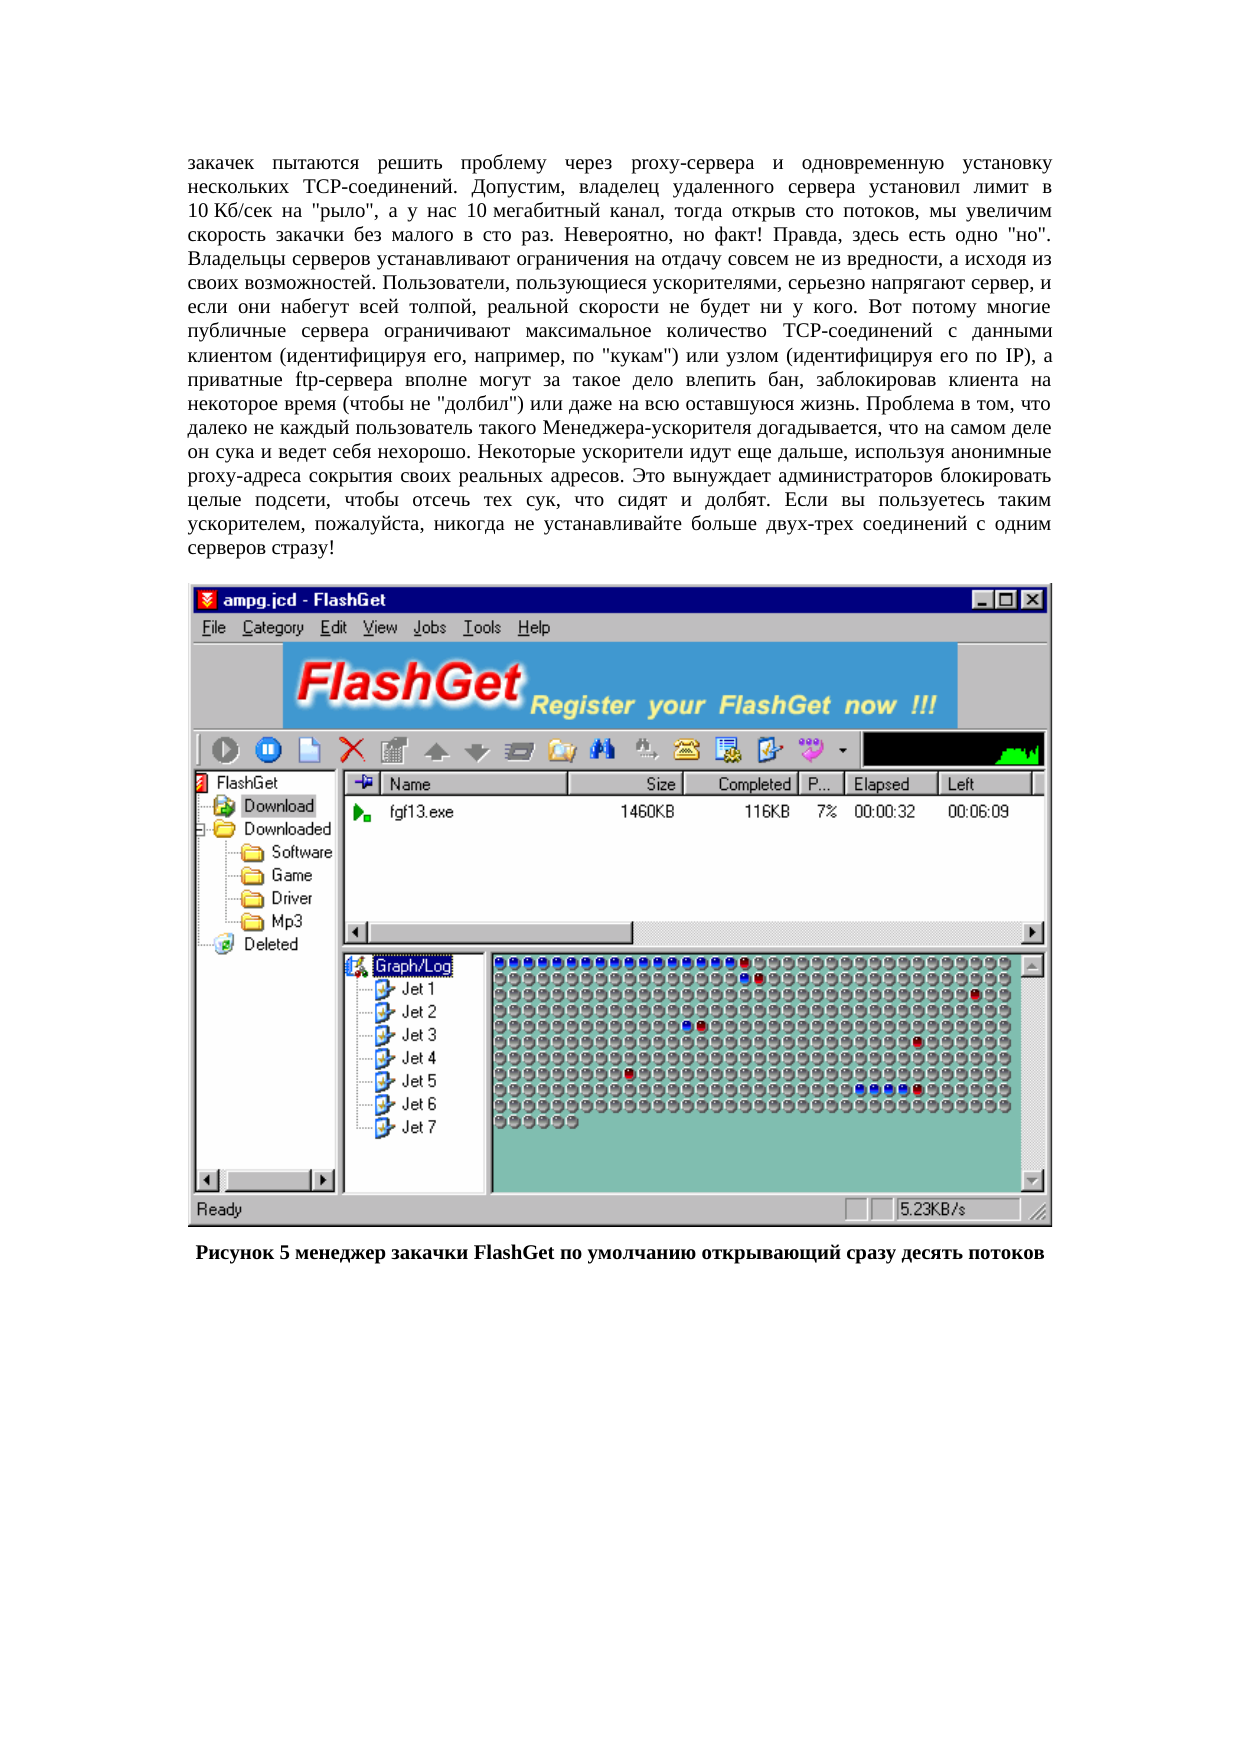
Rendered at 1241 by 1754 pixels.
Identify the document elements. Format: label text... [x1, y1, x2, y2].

text закачек пытаются решить проблему через proxy-сервера и одновременную установку нескольких TCP-соединений. Допустим, владелец удаленного сервера установил лимит в 10 Кб/сек на "рыло", а у нас 10 мегабитный канал, тогда открыв сто потоков, мы увеличим скорость закачки без малого в сто раз. Невероятно, но факт! Правда, здесь есть одно "но". Владельцы серверов устанавливают ограничения на отдачу совсем не из вредности, а исходя из своих возможностей. Пользователи, пользующиеся ускорителями, серьезно напрягают сервер, и если они набегут всей толпой, реальной скорости не будет ни у кого. Вот потому многие публичные сервера ограничивают максимальное количество TCP-соединений с данными клиентом (идентифицируя его, например, по "кукам") или узлом (идентифицируя его по IP), а приватные ftp-сервера вполне могут за такое дело влепить бан, заблокировав клиента на некоторое время (чтобы не "долбил") или даже на всю оставшуюся жизнь. Проблема в том, что далеко не каждый пользователь такого Менеджера-ускорителя догадывается, что на самом деле он сука и ведет себя нехорошо. Некоторые ускорители идут еще дальше, используя анонимные proxy-адреса сокрытия своих реальных адресов. Это вынуждает администраторов блокировать целые подсети, чтобы отсечь тех сук, что сидят и долбят. Если вы пользуетесь таким ускорителем, пожалуйста, никогда не устанавливайте больше двух-трех соединений с одним серверов стразу! [187, 150, 1053, 559]
picture [188, 583, 1053, 1227]
text Рисунок 5 менеджер закачки FlashGet по умолчанию открывающий сразу десять потоков [187, 1239, 1053, 1264]
